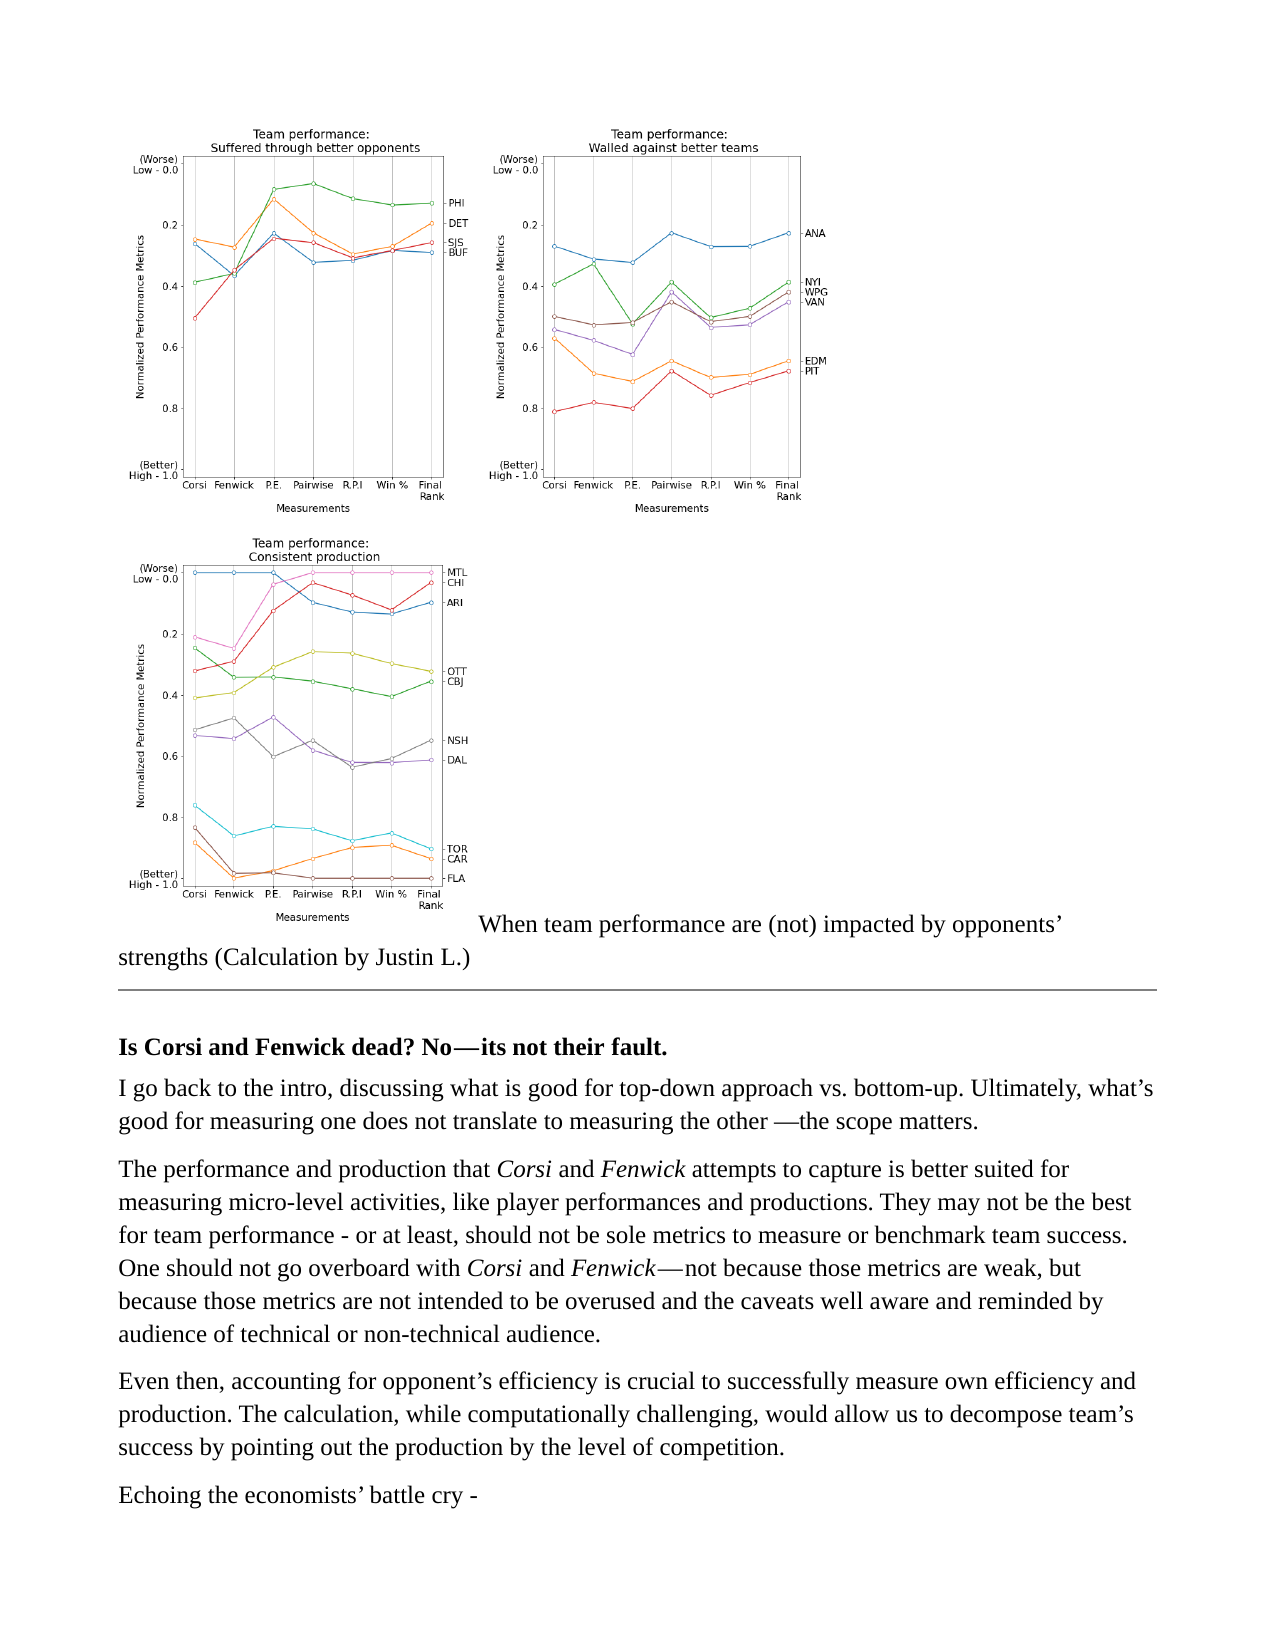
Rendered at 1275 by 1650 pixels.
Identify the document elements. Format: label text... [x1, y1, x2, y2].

text Echoing the economists’ battle cry - [118, 1480, 1157, 1509]
text When team performance are (not) impacted by opponents’ strengths (Calculation by Justin L.) [118, 118, 1157, 971]
text I go back to the intro, discussing what is good for top-down approach vs. bottom-up. Ultimately, what’s good for measuring one does not translate to measuring the other —the scope matters. [118, 1073, 1157, 1135]
subtitle Is Corsi and Fenwick dead? No — its not their fault. [118, 1032, 1157, 1061]
picture [118, 118, 839, 524]
text The performance and production that Corsi and Fenwick attempts to capture is better suited for measuring micro-level activities, like player performances and productions. They may not be the best for team performance - or at least, should not be sole metrics to measure or benchmark team success. One should not go overboard with Corsi and Fenwick — not because those metrics are weak, but because those metrics are not intended to be overused and the caveats well aware and reminded by audience of technical or non-technical audience. [118, 1154, 1157, 1348]
picture [118, 527, 479, 933]
text Even then, accounting for opponent’s efficiency is crucial to successfully measure own efficiency and production. The calculation, while computationally challenging, would allow us to decompose team’s success by pointing out the production by the level of competition. [118, 1366, 1157, 1461]
